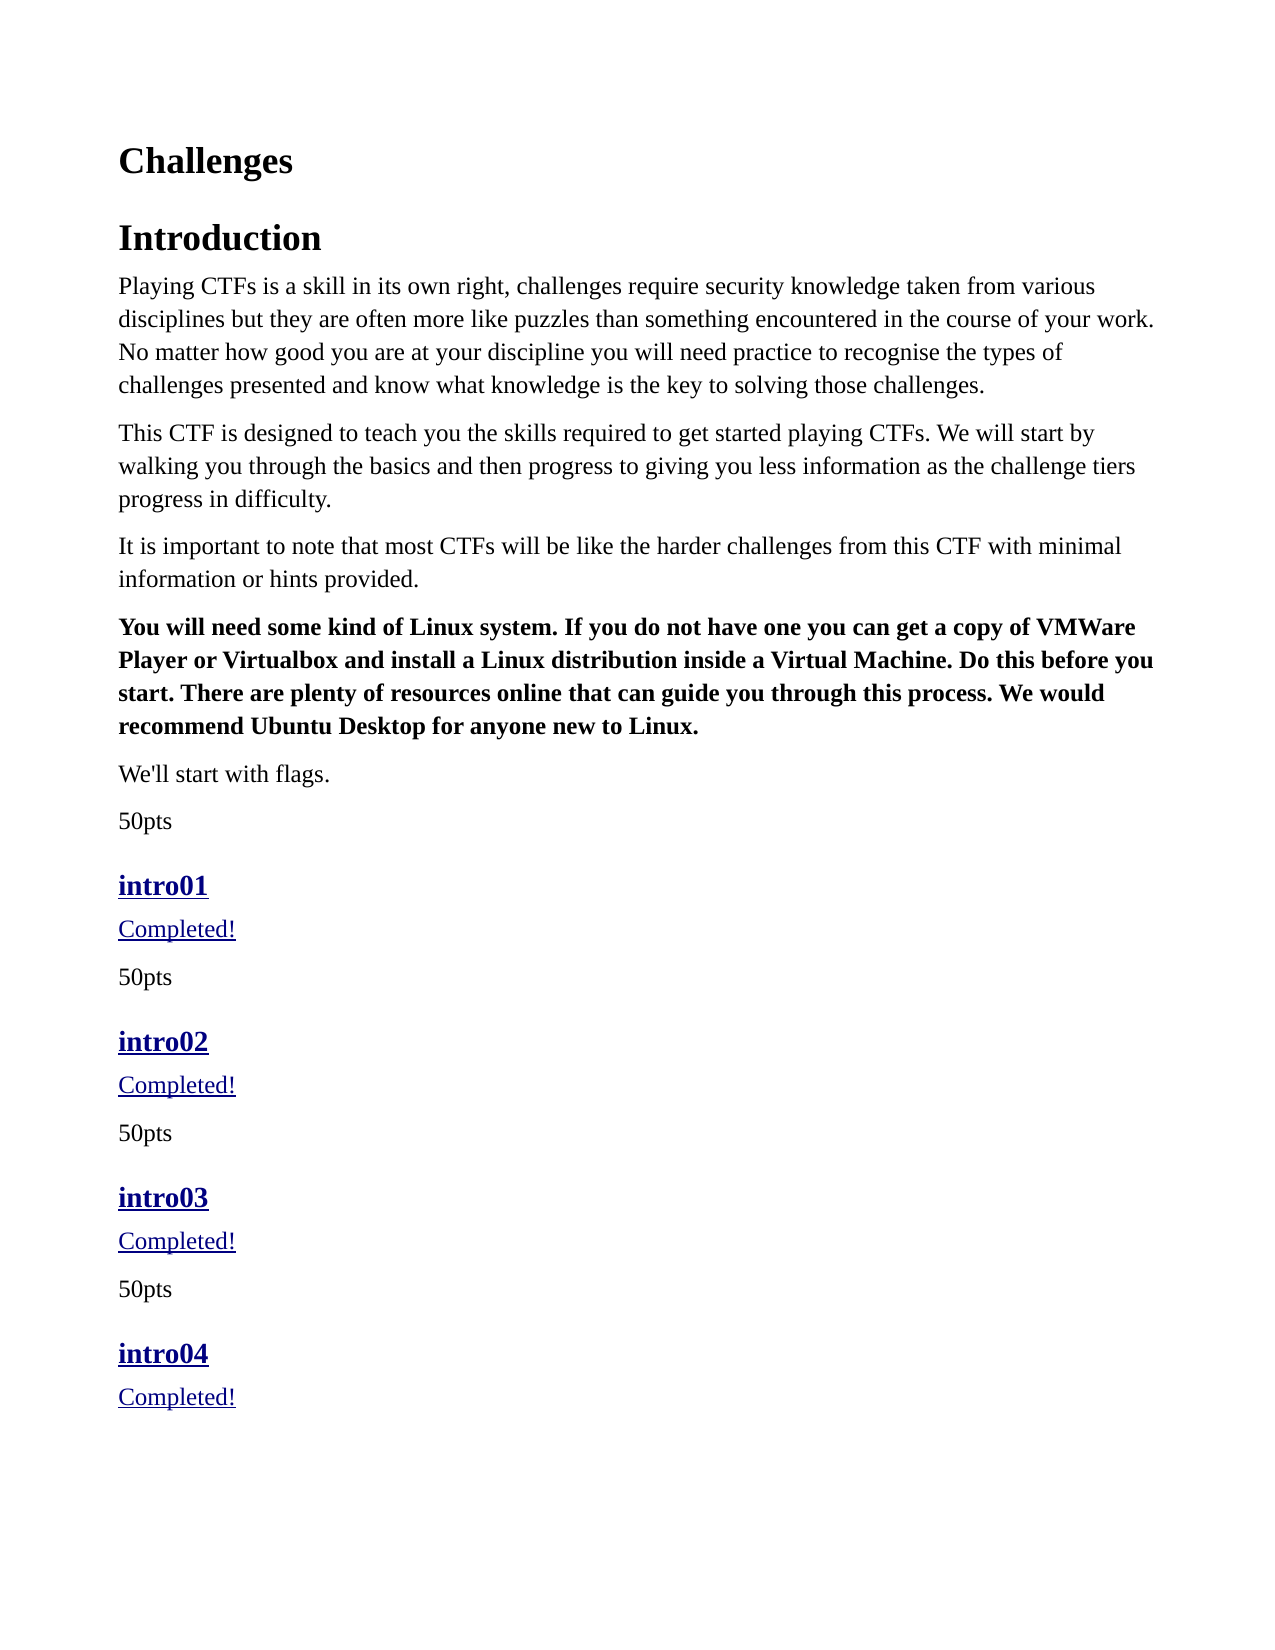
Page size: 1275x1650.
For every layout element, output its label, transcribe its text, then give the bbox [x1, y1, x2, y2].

subtitle Challenges [118, 139, 1157, 182]
text 50pts [118, 1274, 1157, 1302]
text 50pts [118, 962, 1157, 991]
text Completed! [118, 914, 1157, 943]
text Completed! [118, 1226, 1157, 1255]
text Completed! [118, 1382, 1157, 1411]
subtitle intro02 [118, 1024, 1157, 1058]
text This CTF is designed to teach you the skills required to get started playing CTFs. We will start by walking you through the basics and then progress to giving you less information as the challenge tiers progress in difficulty. [118, 418, 1157, 512]
text It is important to note that most CTFs will be like the harder challenges from this CTF with minimal information or hints provided. [118, 531, 1157, 593]
subtitle Introduction [118, 215, 1157, 258]
subtitle intro03 [118, 1180, 1157, 1214]
subtitle intro01 [118, 868, 1157, 902]
text 50pts [118, 1118, 1157, 1147]
text Completed! [118, 1070, 1157, 1099]
subtitle intro04 [118, 1336, 1157, 1369]
text You will need some kind of Linux system. If you do not have one you can get a copy of VMWare Player or Virtualbox and install a Linux distribution inside a Virtual Machine. Do this before you start. There are plenty of resources online that can guide you through this process. We would recommend Ubuntu Desktop for anyone new to Linux. [118, 612, 1157, 740]
text Playing CTFs is a skill in its own right, challenges require security knowledge taken from various disciplines but they are often more like puzzles than something encountered in the course of your work. No matter how good you are at your discipline you will need practice to recognise the types of challenges presented and know what knowledge is the key to solving those challenges. [118, 271, 1157, 399]
text We'll start with flags. [118, 759, 1157, 787]
text 50pts [118, 806, 1157, 835]
